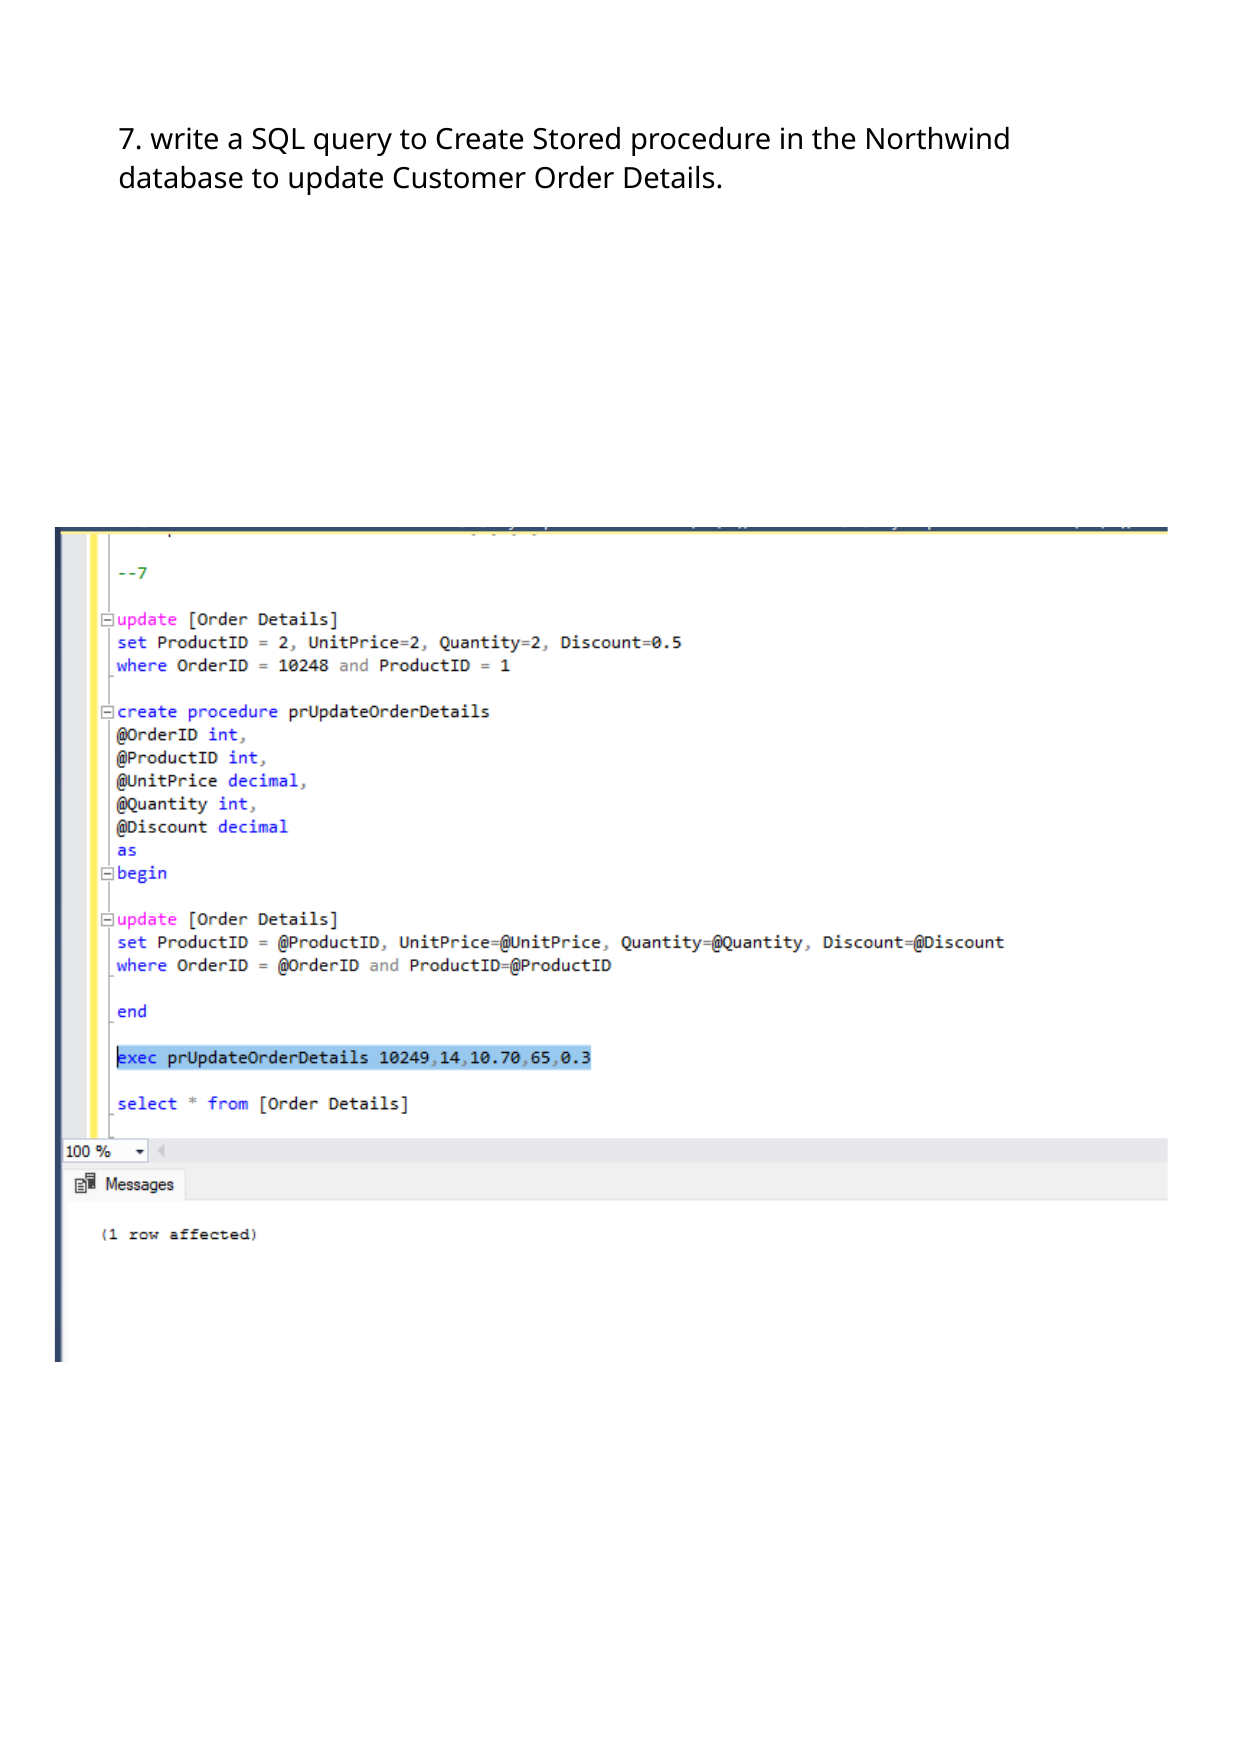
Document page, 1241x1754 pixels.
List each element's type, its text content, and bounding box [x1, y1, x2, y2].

text 7. write a SQL query to Create Stored procedure in the Northwind database to update Customer Order Details. [118, 118, 1122, 197]
picture [54, 527, 511, 1362]
